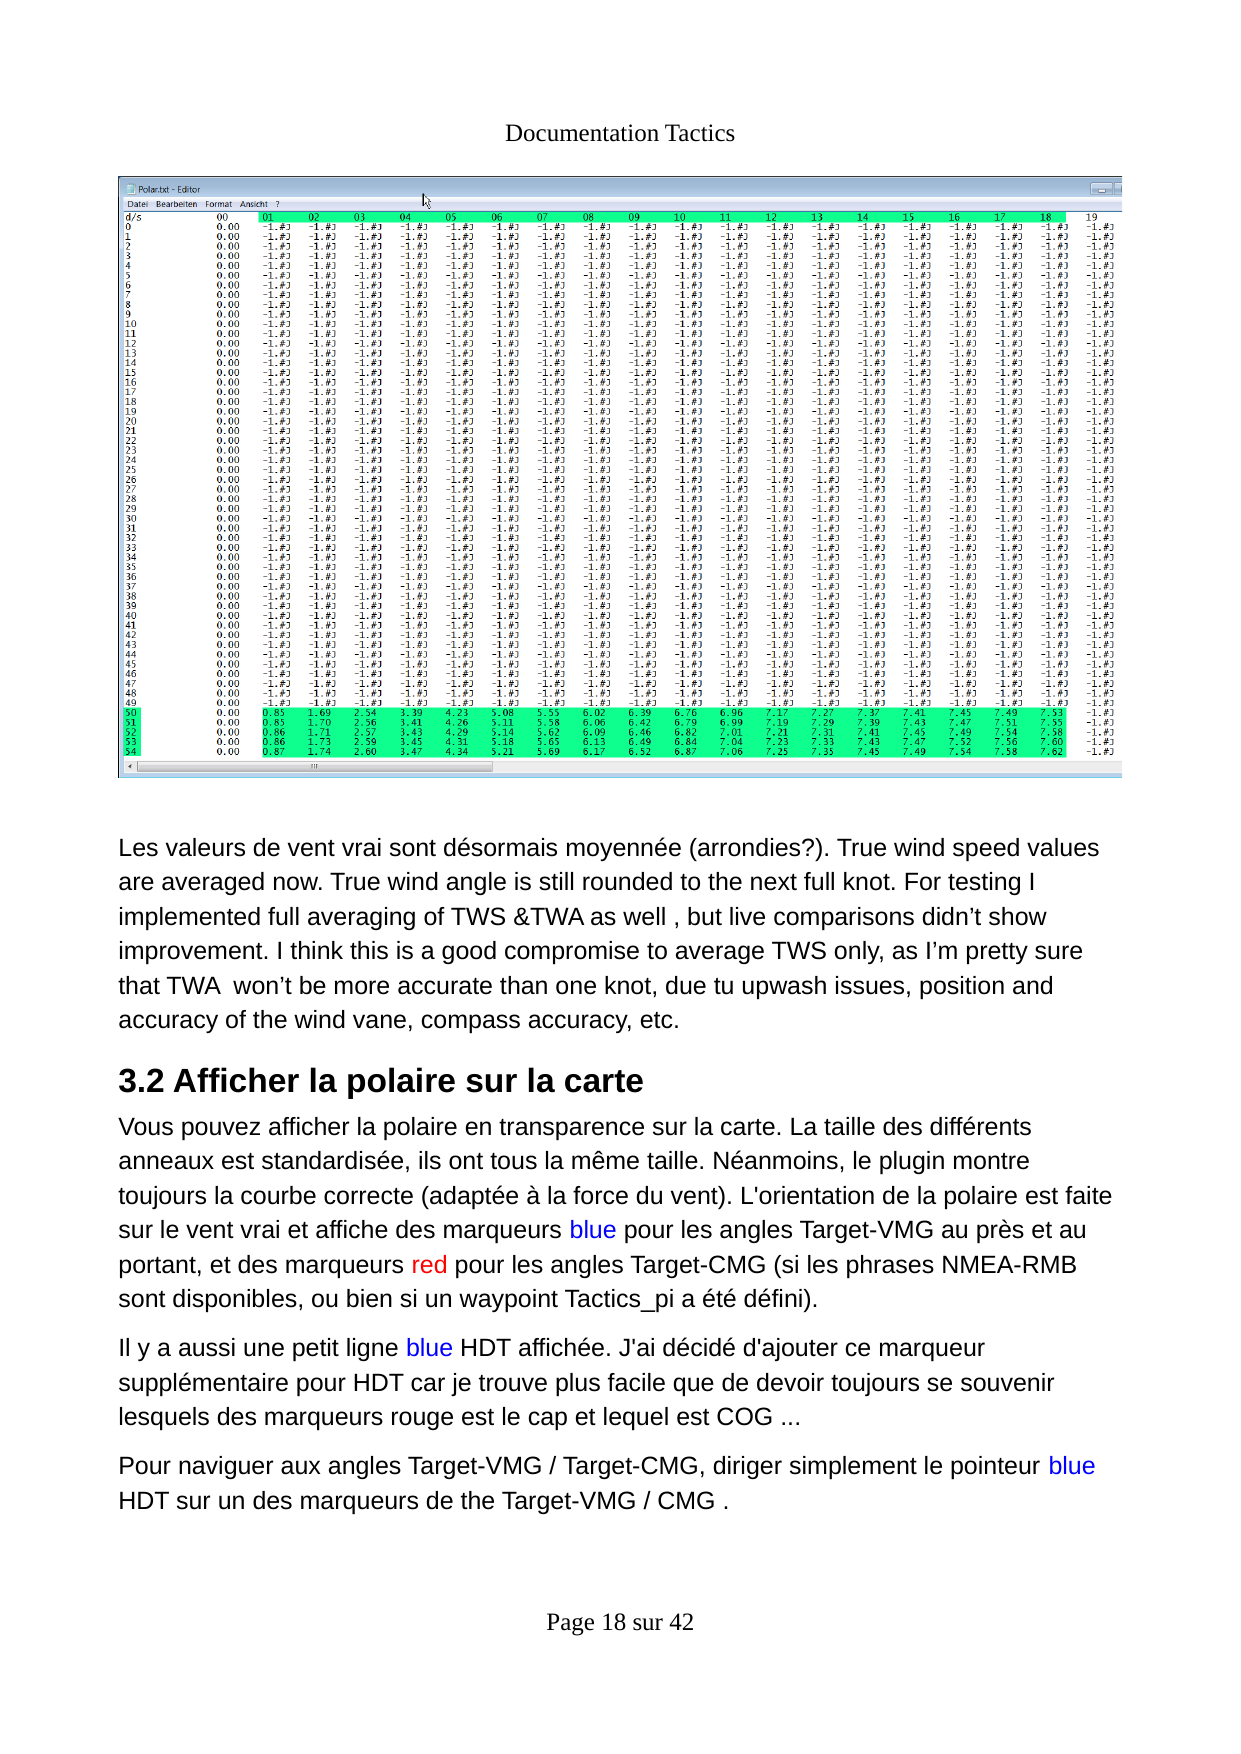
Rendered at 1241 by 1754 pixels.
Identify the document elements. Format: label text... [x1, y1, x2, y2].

text Vous pouvez afficher la polaire en transparence sur la carte. La taille des différents anneaux est standardisée, ils ont tous la même taille. Néanmoins, le plugin montre toujours la courbe correcte (adaptée à la force du vent). L'orientation de la polaire est faite sur le vent vrai et affiche des marqueurs blue pour les angles Target-VMG au près et au portant, et des marqueurs red pour les angles Target-CMG (si les phrases NMEA-RMB sont disponibles, ou bien si un waypoint Tactics_pi a été défini). [118, 1112, 1122, 1313]
text Pour naviguer aux angles Target-VMG / Target-CMG, diriger simplement le pointeur blue HDT sur un des marqueurs de the Target-VMG / CMG . [118, 1451, 1122, 1514]
subtitle 3.2 Afficher la polaire sur la carte [118, 1061, 1122, 1099]
text Les valeurs de vent vrai sont désormais moyennée (arrondies?). True wind speed values are averaged now. True wind angle is still rounded to the next full knot. For testing I implemented full averaging of TWS &TWA as well , but live comparisons didn’t show improvement. I think this is a good compromise to average TWS only, as I’m pretty sure that TWA won’t be more accurate than one knot, due tu upwash issues, position and accuracy of the wind vane, compass accuracy, etc. [118, 833, 1122, 1034]
picture [118, 176, 1123, 778]
text Il y a aussi une petit ligne blue HDT affichée. J'ai décidé d'ajouter ce marqueur supplémentaire pour HDT car je trouve plus facile que de devoir toujours se souvenir lesquels des marqueurs rouge est le cap et lequel est COG ... [118, 1333, 1122, 1431]
